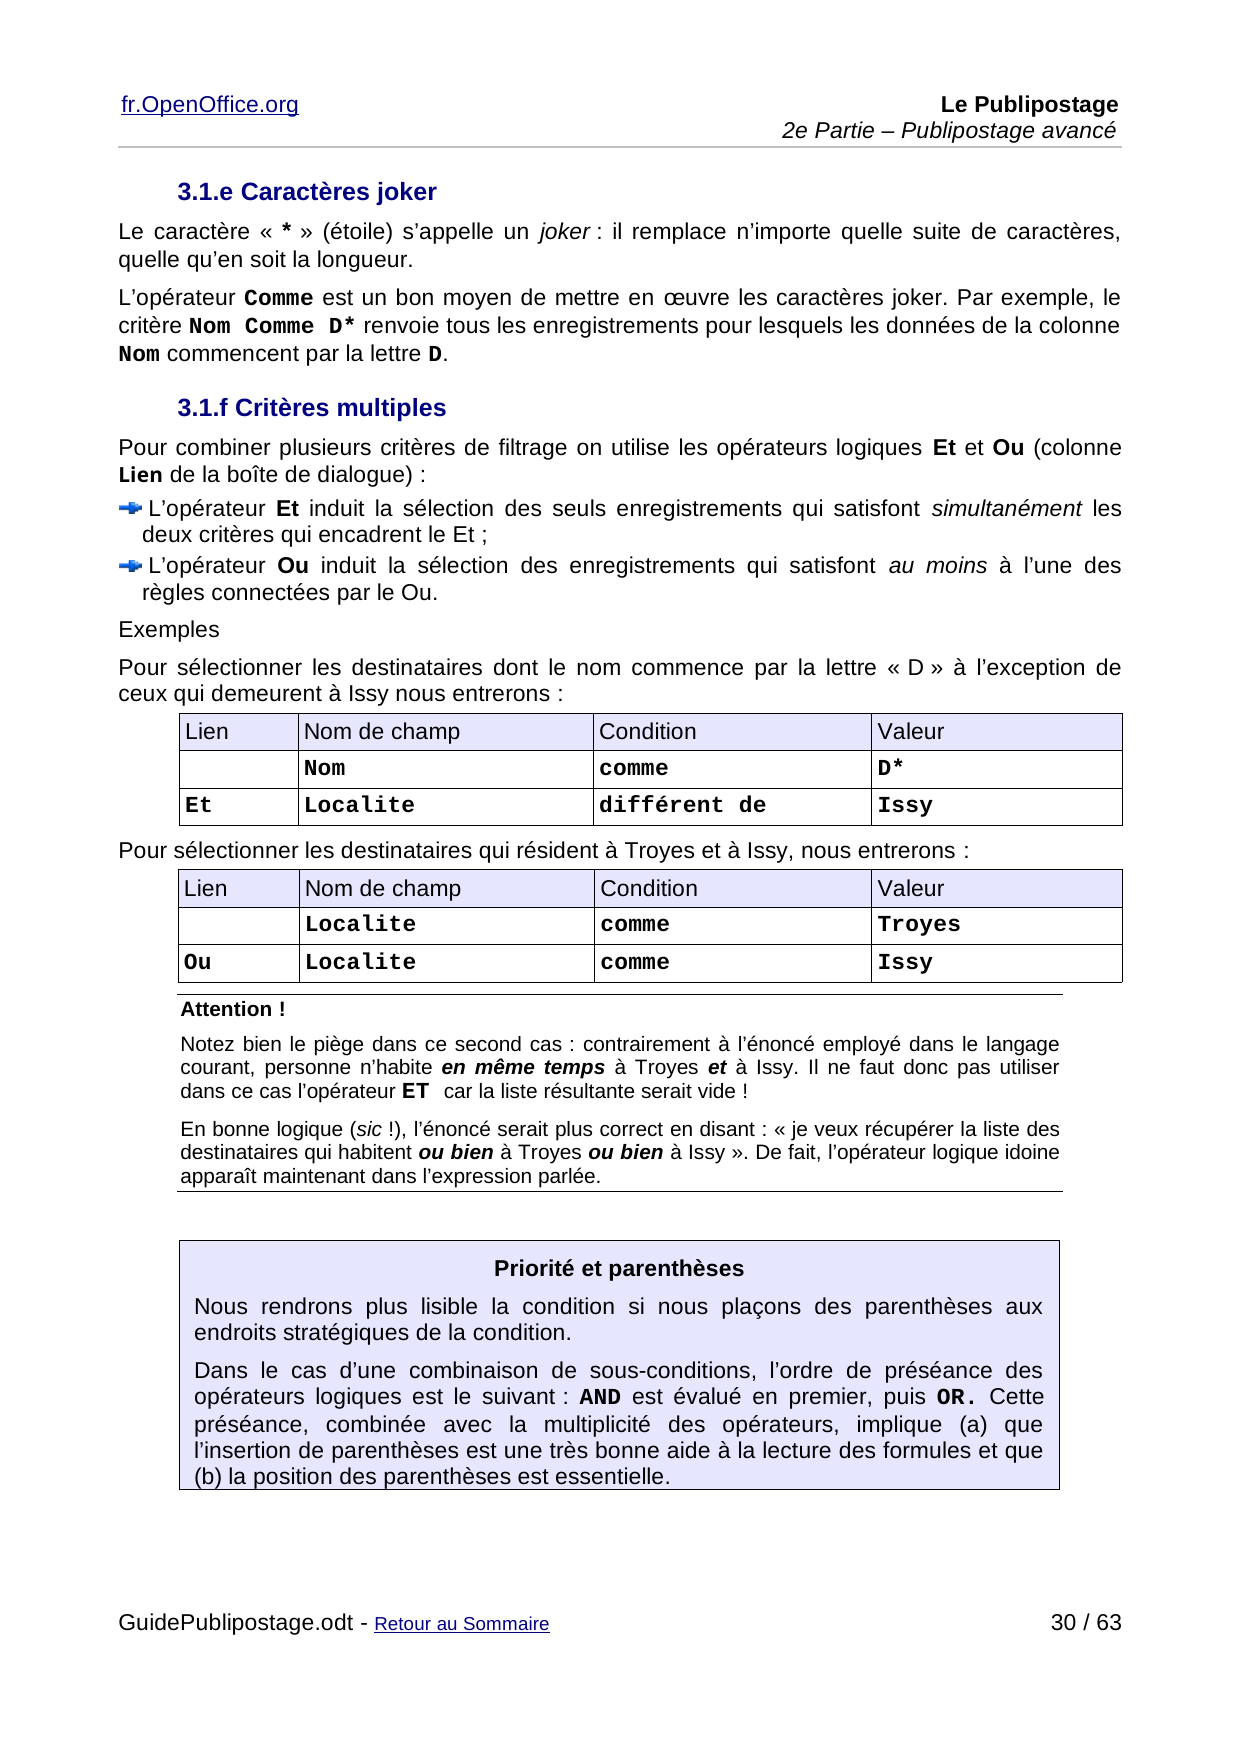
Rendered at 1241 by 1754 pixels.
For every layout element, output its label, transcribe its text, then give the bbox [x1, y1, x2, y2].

table_cell comme [595, 945, 871, 982]
text Le caractère « * » (étoile) s’appelle un joker : il remplace n’importe quelle suite de caractères, quelle qu’en soit la longueur. [118, 218, 1122, 273]
picture [119, 502, 142, 514]
text Dans le cas d’une combinaison de sous-conditions, l’ordre de préséance des opérateurs logiques est le suivant : AND est évalué en premier, puis OR. Cette préséance, combinée avec la multiplicité des opérateurs, implique (a) que l’insertion de parenthèses est une très bonne aide à la lecture des formules et que (b) la position des parenthèses est essentielle. [180, 1342, 1059, 1489]
table_header Lien [179, 870, 299, 907]
table_cell comme [595, 908, 871, 944]
text Pour sélectionner les destinataires dont le nom commence par la lettre « D » à l’exception de ceux qui demeurent à Issy nous entrerons : [118, 654, 1122, 707]
table_cell Localite [300, 908, 594, 944]
text En bonne logique (sic !), l’énoncé serait plus correct en disant : « je veux récupérer la liste des destinataires qui habitent ou bien à Troyes ou bien à Issy ». De fait, l’opérateur logique idoine apparaît maintenant dans l’expression parlée. [177, 1114, 1063, 1191]
table_header Condition [595, 870, 871, 907]
table_cell D* [872, 751, 1122, 788]
list L’opérateur Ou induit la sélection des enregistrements qui satisfont au moins à l’une des règles connectées par le Ou. [118, 553, 1122, 605]
table_cell Troyes [872, 908, 1122, 944]
table_header Nom de champ [299, 714, 593, 750]
list L’opérateur Et induit la sélection des seuls enregistrements qui satisfont simultanément les deux critères qui encadrent le Et ; [118, 495, 1122, 547]
table_cell Nom [299, 751, 593, 788]
table_cell Et [180, 789, 298, 825]
text Notez bien le piège dans ce second cas : contrairement à l’énoncé employé dans le langage courant, personne n’habite en même temps à Troyes et à Issy. Il ne faut donc pas utiliser dans ce cas l’opérateur ET car la liste résultante serait vide ! [177, 1029, 1063, 1105]
subtitle Caractères joker [177, 178, 1122, 206]
text Pour sélectionner les destinataires qui résident à Troyes et à Issy, nous entrerons : [118, 837, 1122, 863]
table_cell [180, 751, 298, 788]
text Exemples [118, 617, 1122, 643]
text Pour combiner plusieurs critères de filtrage on utilise les opérateurs logiques Et et Ou (colonne Lien de la boîte de dialogue) : [118, 434, 1122, 489]
text Attention ! [177, 995, 1063, 1021]
table_cell différent de [594, 789, 871, 825]
table_header Valeur [872, 870, 1122, 907]
table_header Nom de champ [300, 870, 594, 907]
text Priorité et parenthèses [180, 1241, 1059, 1278]
table_cell Localite [299, 789, 593, 825]
table_cell Issy [872, 945, 1122, 982]
text L’opérateur Comme est un bon moyen de mettre en œuvre les caractères joker. Par exemple, le critère Nom Comme D* renvoie tous les enregistrements pour lesquels les données de la colonne Nom commencent par la lettre D. [118, 284, 1122, 369]
table_cell Issy [872, 789, 1122, 825]
table_cell [179, 908, 299, 944]
text Nous rendrons plus lisible la condition si nous plaçons des parenthèses aux endroits stratégiques de la condition. [180, 1278, 1059, 1342]
table_cell Localite [300, 945, 594, 982]
table_header Valeur [872, 714, 1122, 750]
table_header Condition [594, 714, 871, 750]
table_cell comme [594, 751, 871, 788]
table_cell Ou [179, 945, 299, 982]
picture [119, 560, 142, 572]
table_header Lien [180, 714, 298, 750]
subtitle Critères multiples [177, 394, 1122, 422]
